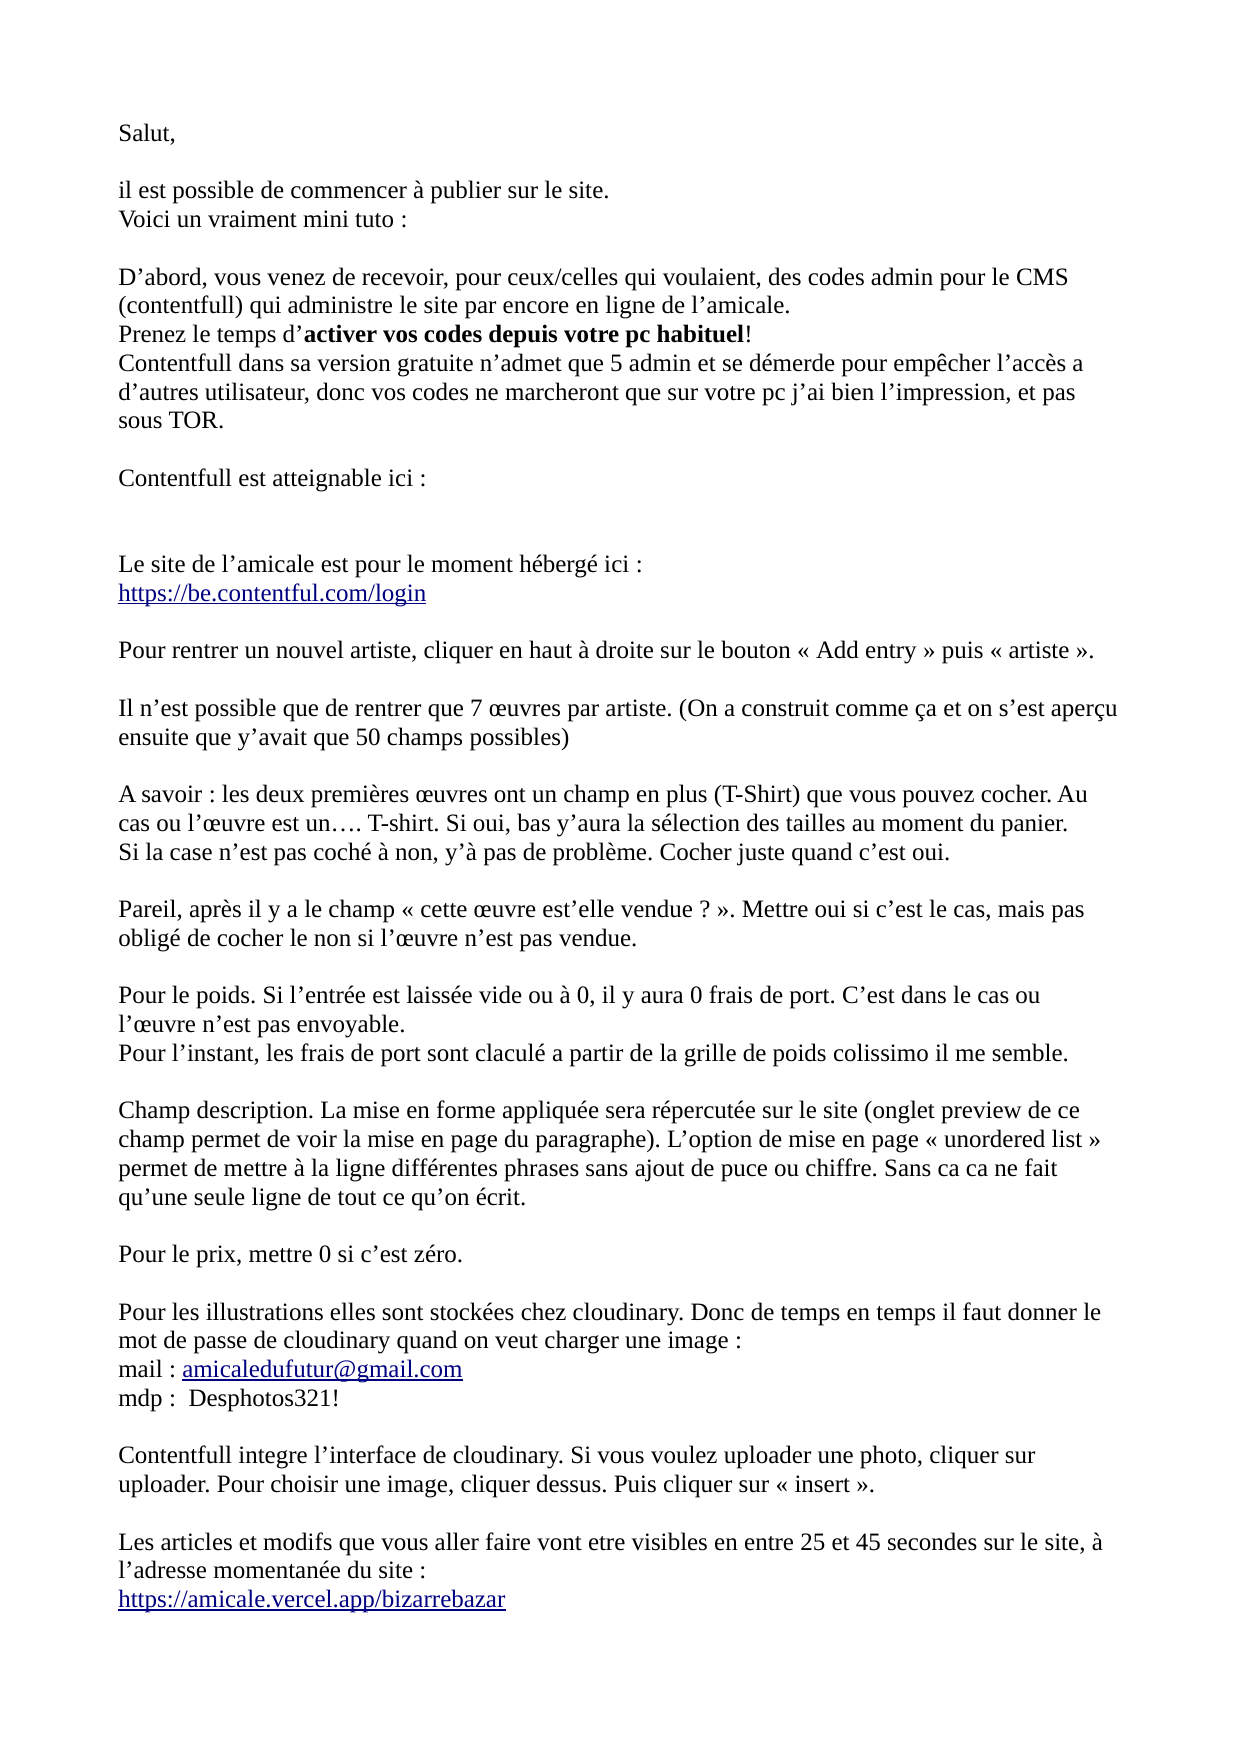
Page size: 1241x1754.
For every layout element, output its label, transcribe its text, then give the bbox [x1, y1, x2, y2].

text Contentfull dans sa version gratuite n’admet que 5 admin et se démerde pour empêcher l’accès a d’autres utilisateur, donc vos codes ne marcheront que sur votre pc j’ai bien l’impression, et pas sous TOR. [118, 348, 1122, 434]
text Champ description. La mise en forme appliquée sera répercutée sur le site (onglet preview de ce champ permet de voir la mise en page du paragraphe). L’option de mise en page « unordered list » permet de mettre à la ligne différentes phrases sans ajout de puce ou chiffre. Sans ca ca ne fait qu’une seule ligne de tout ce qu’on écrit. [118, 1096, 1122, 1211]
text il est possible de commencer à publier sur le site. [118, 176, 1122, 204]
text Si la case n’est pas coché à non, y’à pas de problème. Cocher juste quand c’est oui. [118, 837, 1122, 866]
text Contentfull integre l’interface de cloudinary. Si vous voulez uploader une photo, cliquer sur uploader. Pour choisir une image, cliquer dessus. Puis cliquer sur « insert ». [118, 1441, 1122, 1498]
text Pareil, après il y a le champ « cette œuvre est’elle vendue ? ». Mettre oui si c’est le cas, mais pas obligé de cocher le non si l’œuvre n’est pas vendue. [118, 894, 1122, 952]
text Pour le prix, mettre 0 si c’est zéro. [118, 1239, 1122, 1268]
text Les articles et modifs que vous aller faire vont etre visibles en entre 25 et 45 secondes sur le site, à l’adresse momentanée du site : [118, 1527, 1122, 1584]
text mdp : Desphotos321! [118, 1383, 1122, 1412]
text D’abord, vous venez de recevoir, pour ceux/celles qui voulaient, des codes admin pour le CMS (contentfull) qui administre le site par encore en ligne de l’amicale. [118, 262, 1122, 319]
text https://be.contentful.com/login [118, 578, 1122, 607]
text Pour le poids. Si l’entrée est laissée vide ou à 0, il y aura 0 frais de port. C’est dans le cas ou l’œuvre n’est pas envoyable. [118, 981, 1122, 1038]
text Voici un vraiment mini tuto : [118, 204, 1122, 233]
text Pour l’instant, les frais de port sont claculé a partir de la grille de poids colissimo il me semble. [118, 1038, 1122, 1067]
text https://amicale.vercel.app/bizarrebazar [118, 1584, 1122, 1613]
text Salut, [118, 118, 1122, 147]
text Prenez le temps d’activer vos codes depuis votre pc habituel! [118, 319, 1122, 348]
text Il n’est possible que de rentrer que 7 œuvres par artiste. (On a construit comme ça et on s’est aperçu ensuite que y’avait que 50 champs possibles) [118, 693, 1122, 751]
text A savoir : les deux premières œuvres ont un champ en plus (T-Shirt) que vous pouvez cocher. Au cas ou l’œuvre est un…. T-shirt. Si oui, bas y’aura la sélection des tailles au moment du panier. [118, 779, 1122, 837]
text Pour rentrer un nouvel artiste, cliquer en haut à droite sur le bouton « Add entry » puis « artiste ». [118, 636, 1122, 664]
text Le site de l’amicale est pour le moment hébergé ici : [118, 549, 1122, 578]
text mail : amicaledufutur@gmail.com [118, 1354, 1122, 1383]
text Contentfull est atteignable ici : [118, 463, 1122, 492]
text Pour les illustrations elles sont stockées chez cloudinary. Donc de temps en temps il faut donner le mot de passe de cloudinary quand on veut charger une image : [118, 1297, 1122, 1354]
